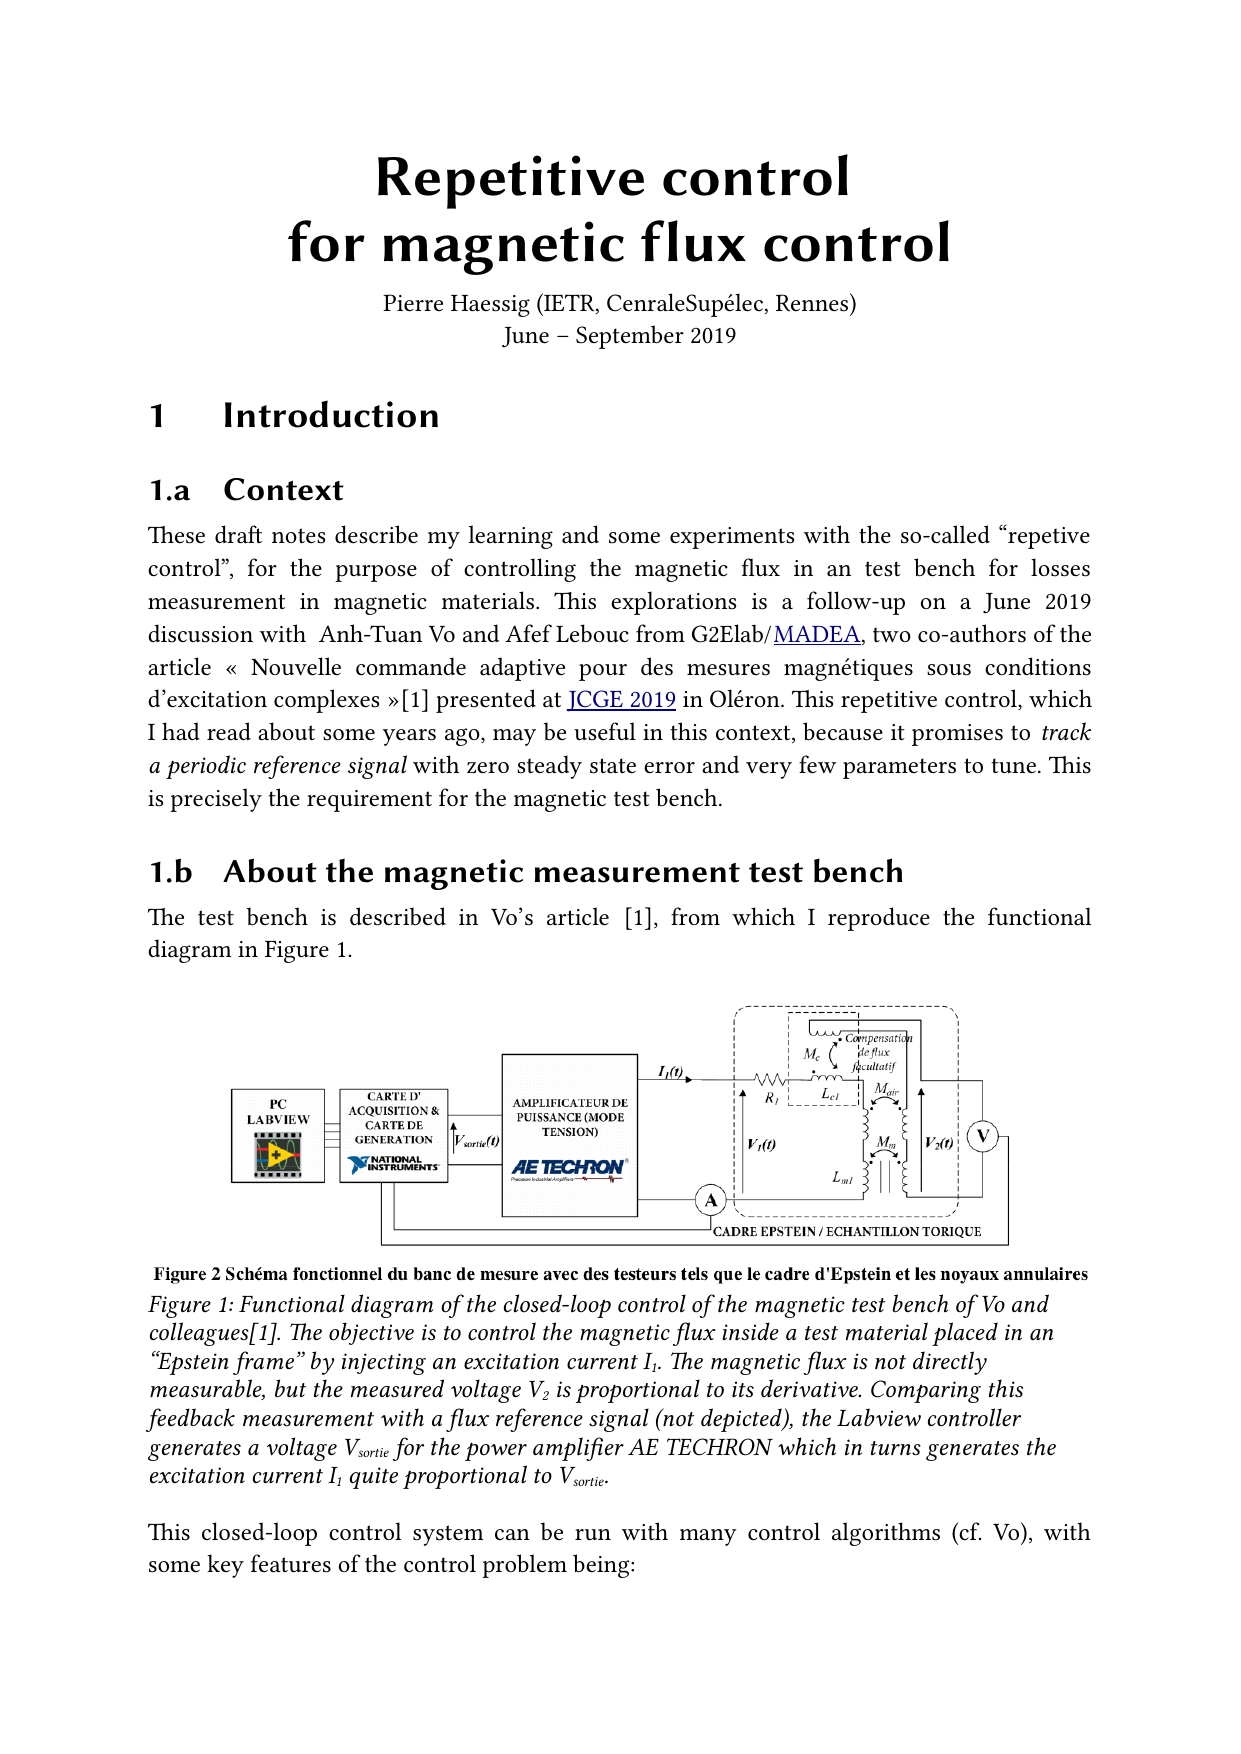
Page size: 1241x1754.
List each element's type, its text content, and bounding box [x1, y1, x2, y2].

text [148, 983, 1093, 995]
text This closed-loop control system can be run with many control algorithms (cf. Vo), with some key features of the control problem being: [148, 1490, 1093, 1579]
text Figure 1: Functional diagram of the closed-loop control of the magnetic test bench of Vo and colleagues[1]. The objective is to control the magnetic flux inside a test material placed in an “Epstein frame” by injecting an excitation current I1. The magnetic flux is not directly measurable, but the measured voltage V2 is proportional to its derivative. Comparing this feedback measurement with a flux reference signal (not depicted), the Labview controller generates a voltage Vsortie for the power amplifier AE TECHRON which in turns generates the excitation current I1 quite proportional to Vsortie. [148, 1284, 1093, 1490]
text These draft notes describe my learning and some experiments with the so-called “repetive control”, for the purpose of controlling the magnetic flux in an test bench for losses measurement in magnetic materials. This explorations is a follow-up on a June 2019 discussion with Anh-Tuan Vo and Afef Lebouc from G2Elab/MADEA, two co-authors of the article « Nouvelle commande adaptive pour des mesures magnétiques sous conditions d’excitation complexes »[1] presented at JCGE 2019 in Oléron. This repetitive control, which I had read about some years ago, may be useful in this context, because it promises to track a periodic reference signal with zero steady state error and very few parameters to tune. This is precisely the requirement for the magnetic test bench. [148, 521, 1093, 812]
subtitle Introduction [148, 394, 1093, 437]
subtitle Context [148, 471, 1093, 509]
subtitle About the magnetic measurement test bench [148, 852, 1093, 890]
text The test bench is described in Vo’s article [1], from which I reproduce the functional diagram in Figure 1. [148, 903, 1093, 964]
picture [147, 995, 1093, 1284]
text Pierre Haessig (IETR, CenraleSupélec, Rennes) June – September 2019 [148, 289, 1093, 350]
title Repetitive control for magnetic flux control [148, 143, 1093, 276]
